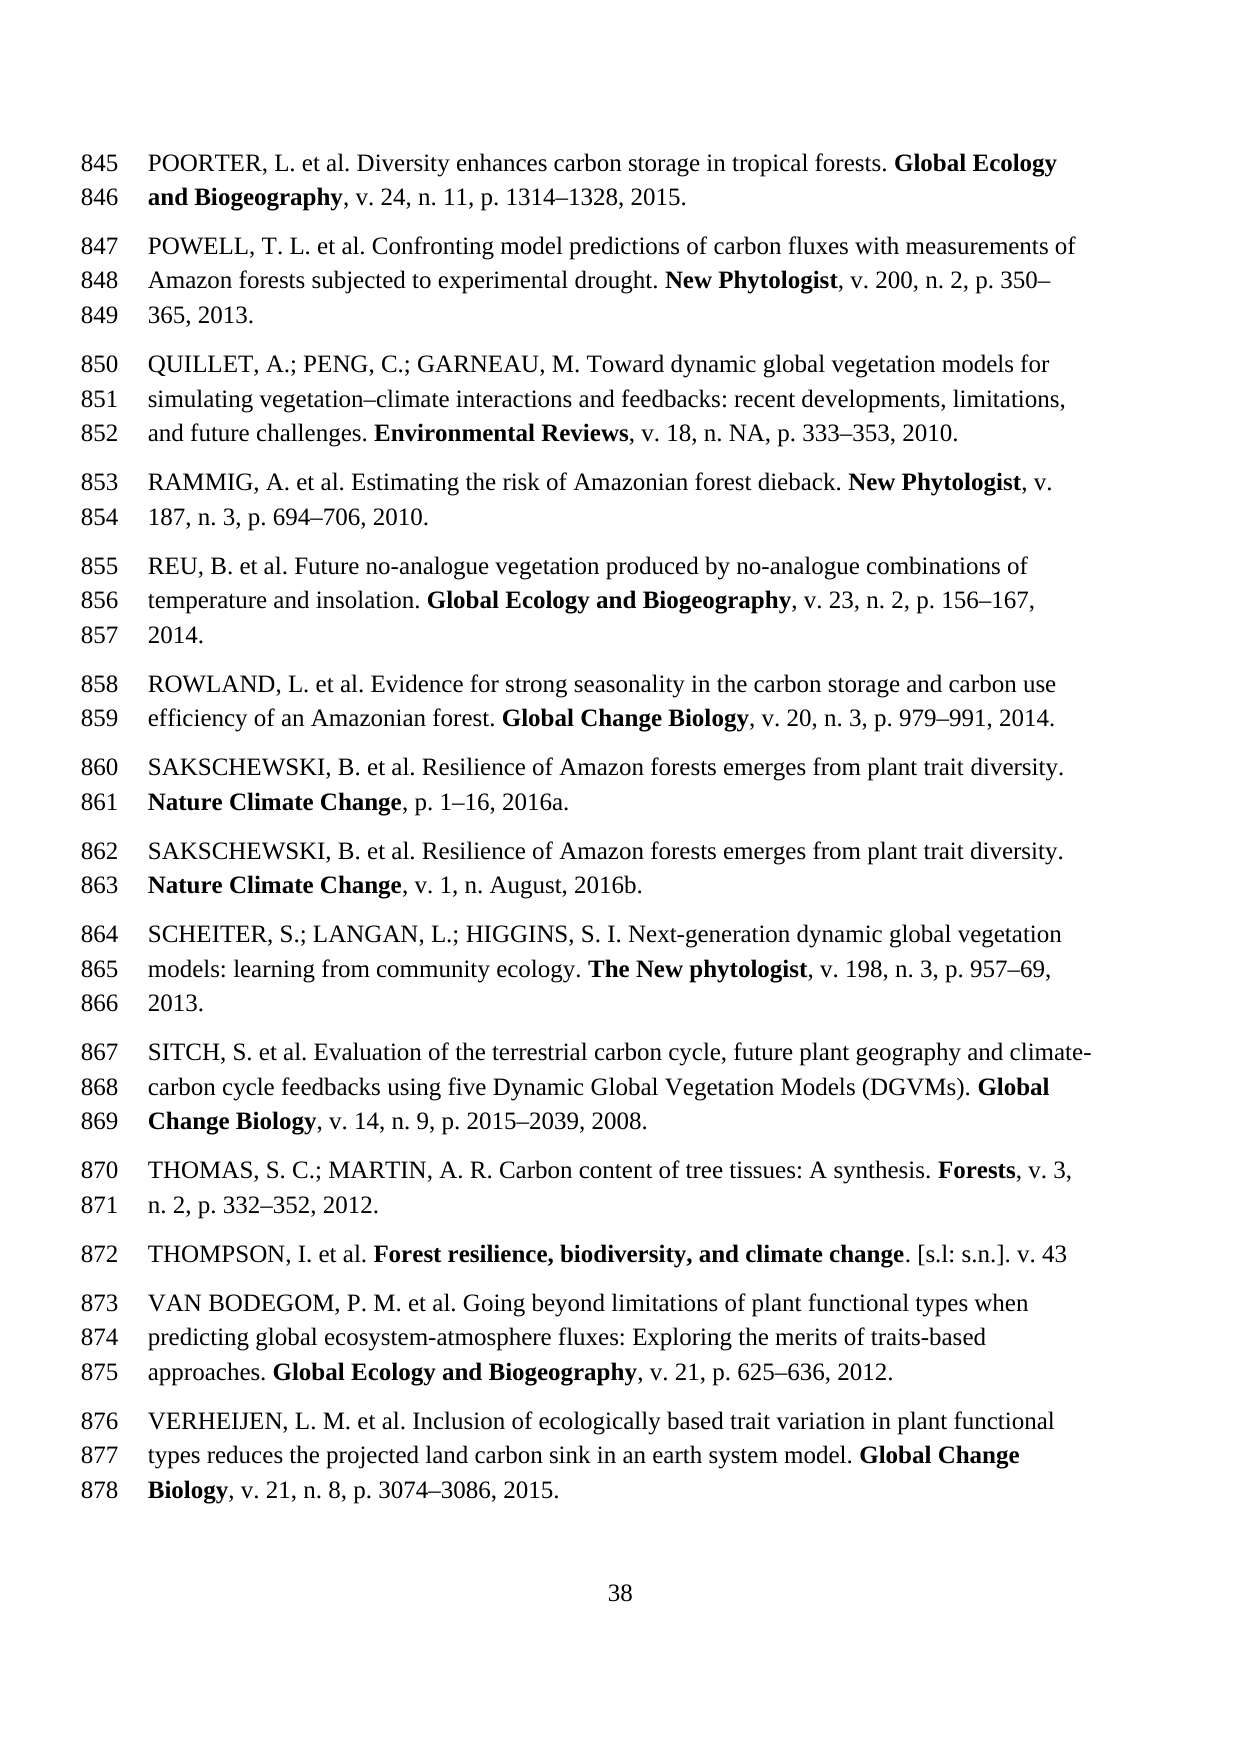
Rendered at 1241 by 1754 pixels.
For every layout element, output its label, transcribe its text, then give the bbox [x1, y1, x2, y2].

text QUILLET, A.; PENG, C.; GARNEAU, M. Toward dynamic global vegetation models for simulating vegetation–climate interactions and feedbacks: recent developments, limitations, and future challenges. Environmental Reviews, v. 18, n. NA, p. 333–353, 2010. [148, 349, 1093, 447]
text VAN BODEGOM, P. M. et al. Going beyond limitations of plant functional types when predicting global ecosystem-atmosphere fluxes: Exploring the merits of traits-based approaches. Global Ecology and Biogeography, v. 21, p. 625–636, 2012. [148, 1288, 1093, 1386]
text SAKSCHEWSKI, B. et al. Resilience of Amazon forests emerges from plant trait diversity. Nature Climate Change, p. 1–16, 2016a. [148, 752, 1093, 816]
text SCHEITER, S.; LANGAN, L.; HIGGINS, S. I. Next-generation dynamic global vegetation models: learning from community ecology. The New phytologist, v. 198, n. 3, p. 957–69, 2013. [148, 919, 1093, 1017]
text RAMMIG, A. et al. Estimating the risk of Amazonian forest dieback. New Phytologist, v. 187, n. 3, p. 694–706, 2010. [148, 467, 1093, 530]
text SAKSCHEWSKI, B. et al. Resilience of Amazon forests emerges from plant trait diversity. Nature Climate Change, v. 1, n. August, 2016b. [148, 836, 1093, 899]
text REU, B. et al. Future no-analogue vegetation produced by no-analogue combinations of temperature and insolation. Global Ecology and Biogeography, v. 23, n. 2, p. 156–167, 2014. [148, 551, 1093, 648]
text POORTER, L. et al. Diversity enhances carbon storage in tropical forests. Global Ecology and Biogeography, v. 24, n. 11, p. 1314–1328, 2015. [148, 148, 1093, 211]
text ROWLAND, L. et al. Evidence for strong seasonality in the carbon storage and carbon use efficiency of an Amazonian forest. Global Change Biology, v. 20, n. 3, p. 979–991, 2014. [148, 669, 1093, 732]
text SITCH, S. et al. Evaluation of the terrestrial carbon cycle, future plant geography and climate-carbon cycle feedbacks using five Dynamic Global Vegetation Models (DGVMs). Global Change Biology, v. 14, n. 9, p. 2015–2039, 2008. [148, 1037, 1093, 1135]
text VERHEIJEN, L. M. et al. Inclusion of ecologically based trait variation in plant functional types reduces the projected land carbon sink in an earth system model. Global Change Biology, v. 21, n. 8, p. 3074–3086, 2015. [148, 1406, 1093, 1504]
text THOMAS, S. C.; MARTIN, A. R. Carbon content of tree tissues: A synthesis. Forests, v. 3, n. 2, p. 332–352, 2012. [148, 1155, 1093, 1219]
text THOMPSON, I. et al. Forest resilience, biodiversity, and climate change. [s.l: s.n.]. v. 43 [148, 1239, 1093, 1268]
text POWELL, T. L. et al. Confronting model predictions of carbon fluxes with measurements of Amazon forests subjected to experimental drought. New Phytologist, v. 200, n. 2, p. 350–365, 2013. [148, 231, 1093, 329]
